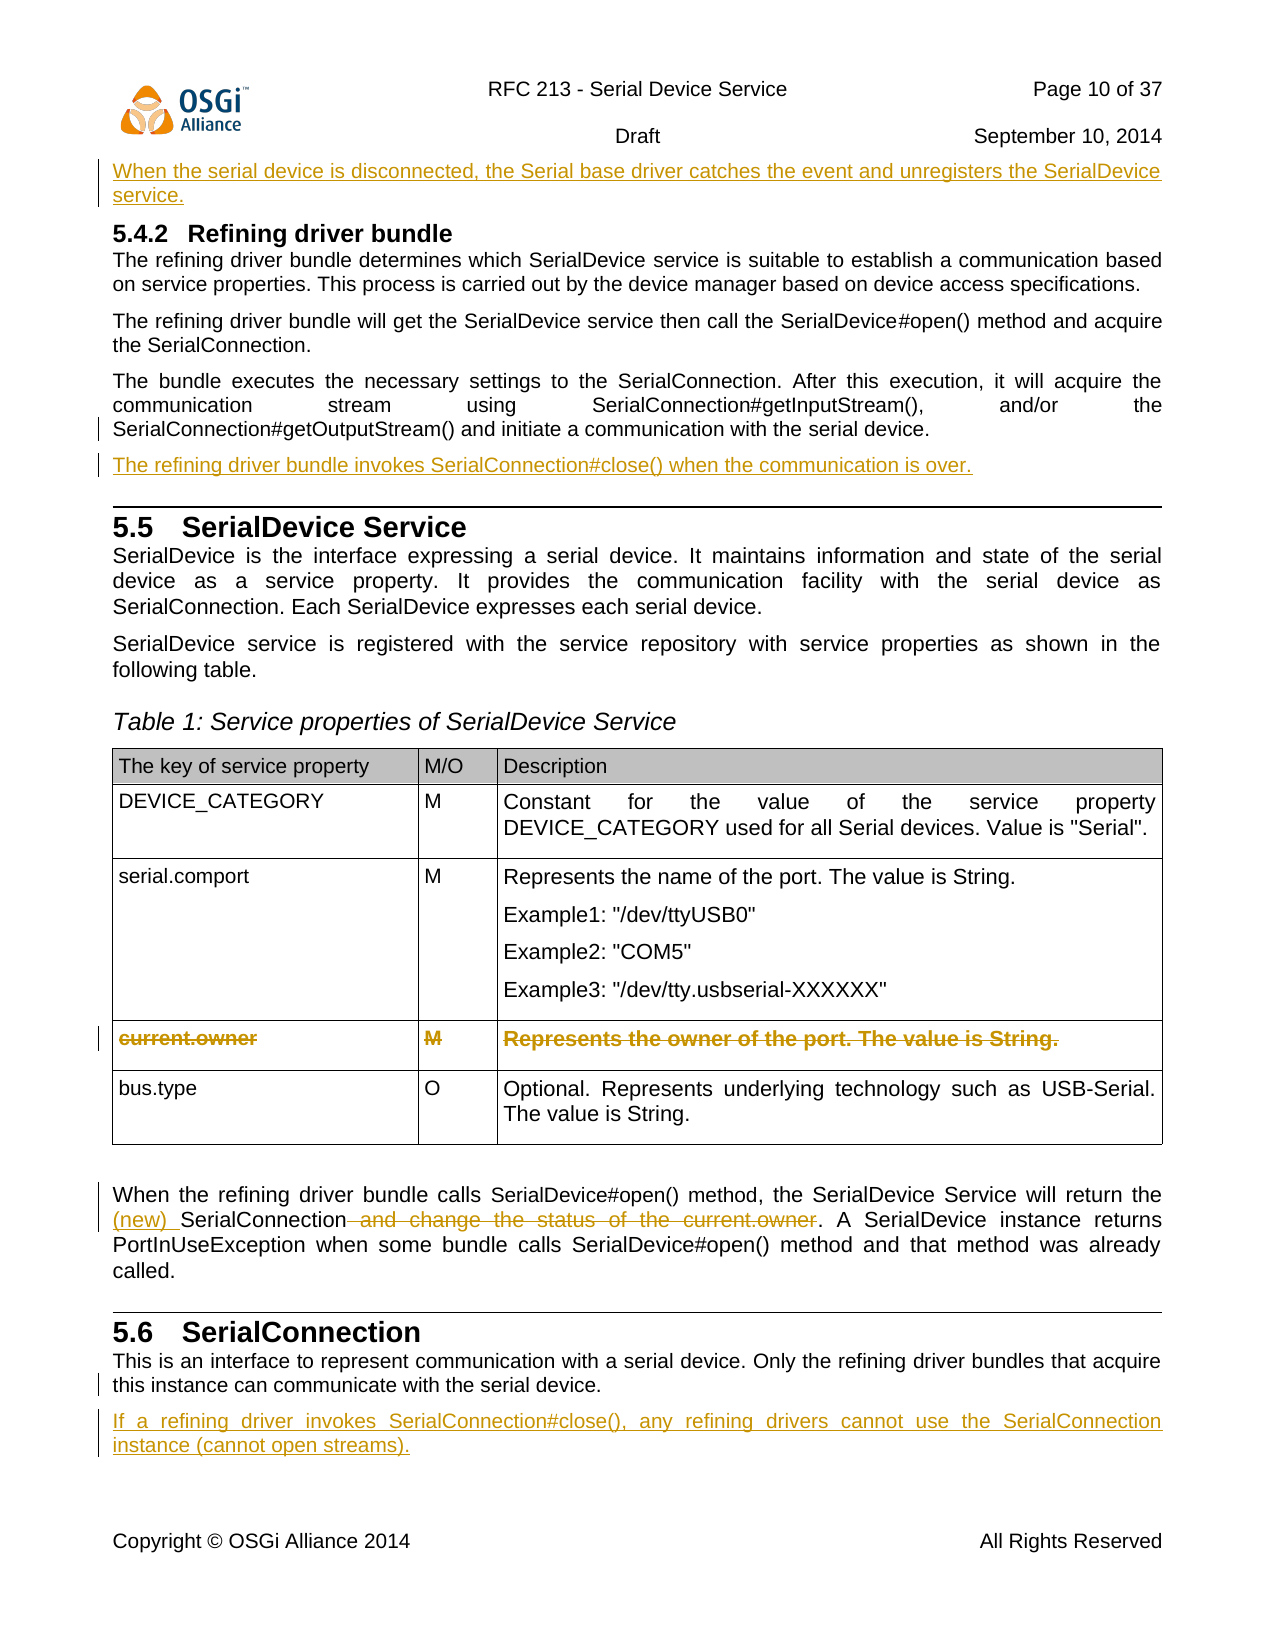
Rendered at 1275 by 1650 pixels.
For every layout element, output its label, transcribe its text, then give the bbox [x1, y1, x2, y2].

table_header Description [498, 749, 1162, 783]
table_cell Constant for the value of the service property DEVICE_CATEGORY used for all Serial devices. Value is "Serial". [498, 785, 1162, 858]
text SerialDevice is the interface expressing a serial device. It maintains information and state of the serial device as a service property. It provides the communication facility with the serial device as SerialConnection. Each SerialDevice expresses each serial device. [112, 543, 1162, 619]
text The bundle executes the necessary settings to the SerialConnection. After this execution, it will acquire the communication stream using SerialConnection#getInputStream(), and/or the SerialConnection#getOutputStream() and initiate a communication with the serial device. [112, 369, 1162, 441]
table_cell M [419, 859, 497, 1020]
table_cell Represents the name of the port. The value is String. Example1: "/dev/ttyUSB0" Example2: "COM5" Example3: "/dev/tty.usbserial-XXXXXX" [498, 859, 1162, 1020]
text Table 1: Service properties of SerialDevice Service [112, 707, 1162, 735]
table_header The key of service property [113, 749, 418, 783]
subtitle SerialConnection [112, 1313, 1162, 1348]
text When the serial device is disconnected, the Serial base driver catches the event and unregisters the SerialDevice [112, 159, 1162, 180]
subtitle Refining driver bundle [112, 219, 1162, 248]
table_cell M [419, 1021, 497, 1069]
table_cell current.owner [113, 1021, 418, 1069]
text The refining driver bundle determines which SerialDevice service is suitable to establish a communication based on service properties. This process is carried out by the device manager based on device access specifications. [112, 248, 1162, 296]
table_header M/O [419, 749, 497, 783]
text SerialDevice service is registered with the service repository with service properties as shown in the following table. [112, 631, 1162, 682]
text If a refining driver invokes SerialConnection#close(), any refining drivers cannot use the SerialConnection [112, 1409, 1162, 1430]
text When the refining driver bundle calls SerialDevice#open() method, the SerialDevice Service will return the (new) SerialConnection. A SerialDevice instance returns PortInUseException when some bundle calls SerialDevice#open() method and that method was already called. [112, 1182, 1162, 1283]
subtitle SerialDevice Service [112, 507, 1162, 543]
picture [113, 78, 257, 142]
table_cell O [419, 1071, 497, 1144]
table_cell M [419, 785, 497, 858]
text This is an interface to represent communication with a serial device. Only the refining driver bundles that acquire this instance can communicate with the serial device. [112, 1348, 1162, 1396]
text instance (cannot open streams). [112, 1431, 1162, 1457]
table_cell DEVICE_CATEGORY [113, 785, 418, 858]
text The refining driver bundle will get the SerialDevice service then call the SerialDevice#open() method and acquire the SerialConnection. [112, 308, 1162, 356]
text The refining driver bundle invokes SerialConnection#close() when the communication is over. [112, 453, 1162, 477]
table_cell Optional. Represents underlying technology such as USB-Serial. The value is String. [498, 1071, 1162, 1144]
table_cell serial.comport [113, 859, 418, 1020]
table_cell bus.type [113, 1071, 418, 1144]
text service. [112, 181, 1162, 207]
table_cell Represents the owner of the port. The value is String. [498, 1021, 1162, 1069]
